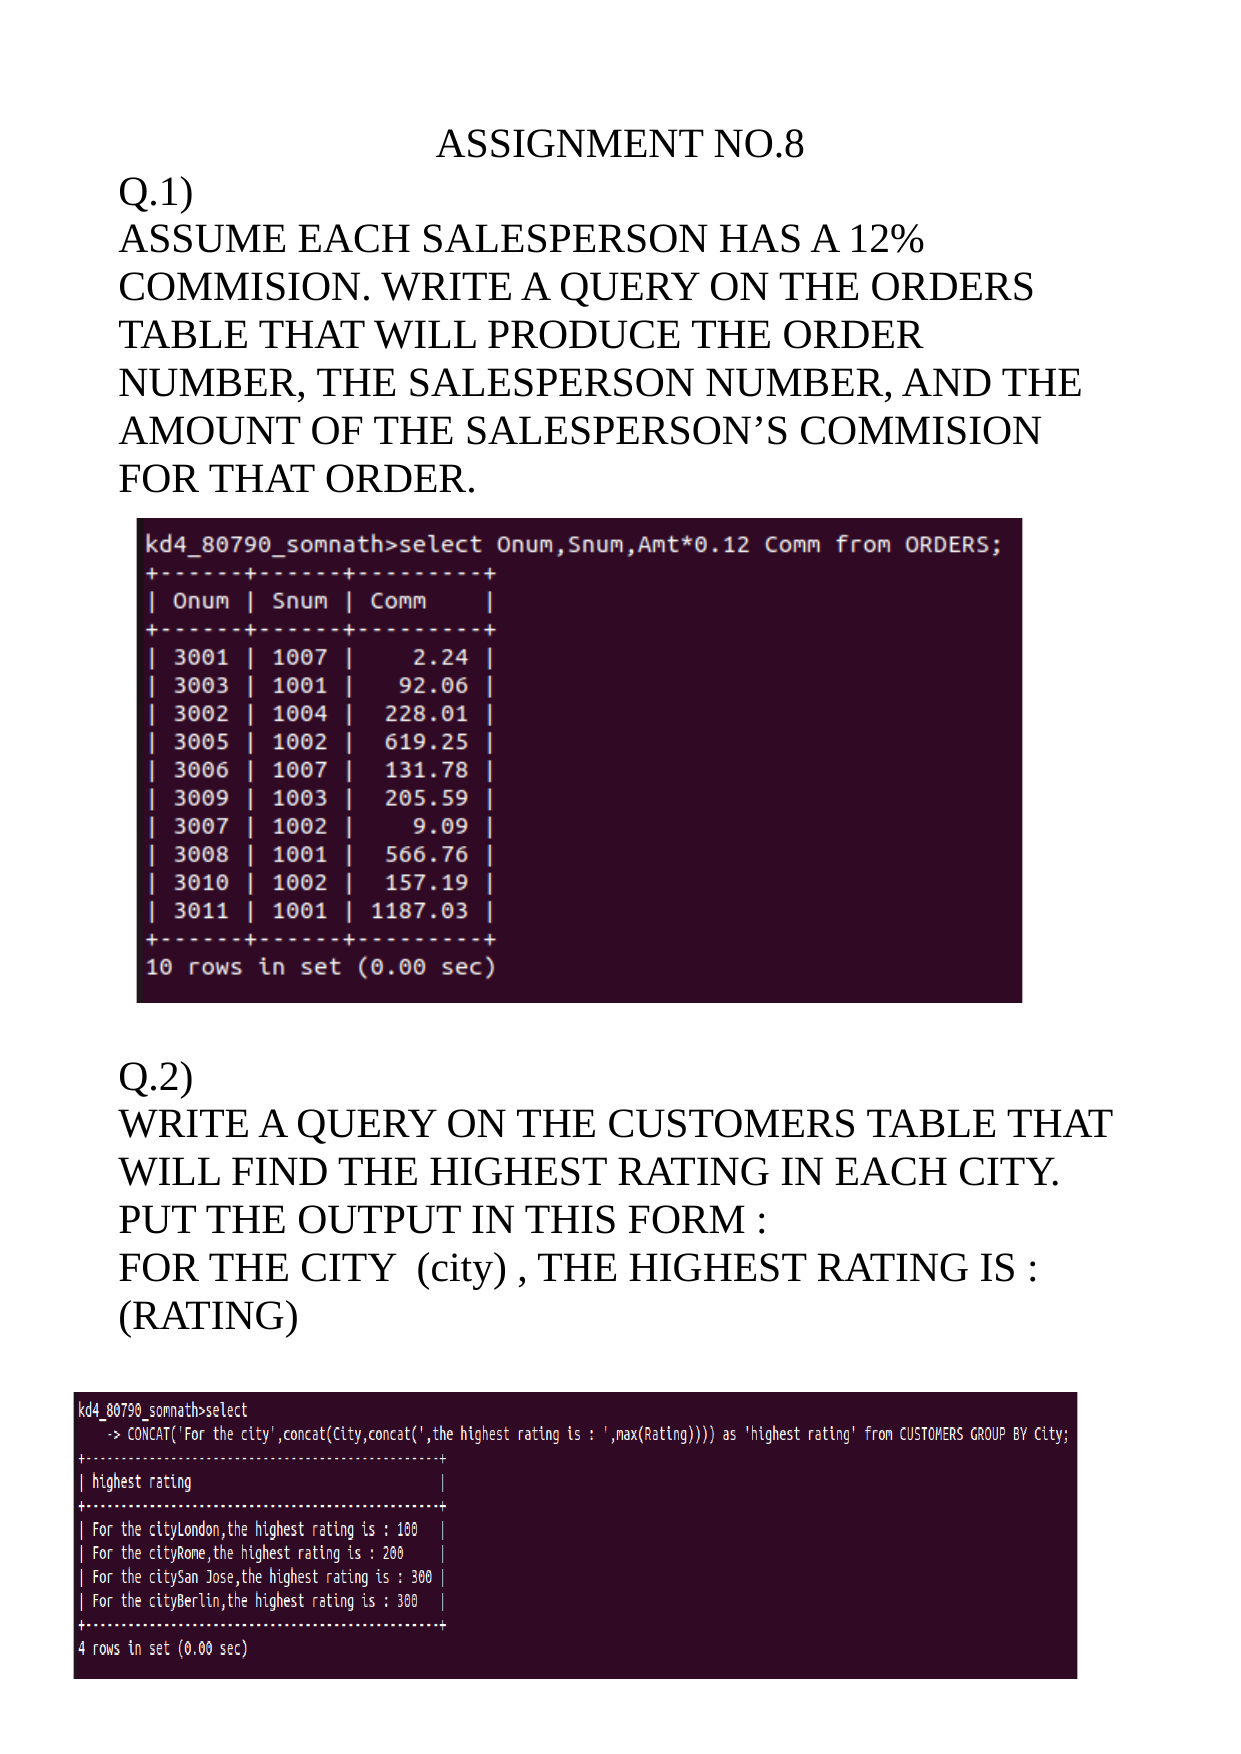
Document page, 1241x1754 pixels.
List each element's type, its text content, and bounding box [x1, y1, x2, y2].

text ASSUME EACH SALESPERSON HAS A 12% COMMISION. WRITE A QUERY ON THE ORDERS TABLE THAT WILL PRODUCE THE ORDER NUMBER, THE SALESPERSON NUMBER, AND THE AMOUNT OF THE SALESPERSON’S COMMISION FOR THAT ORDER. [118, 214, 1122, 501]
picture [136, 518, 1023, 1003]
text Q.1) [118, 166, 1122, 214]
text Q.2) [118, 1051, 1122, 1099]
picture [73, 1392, 1078, 1679]
text ASSIGNMENT NO.8 [118, 118, 1122, 166]
text (RATING) [118, 1291, 1122, 1338]
text FOR THE CITY (city) , THE HIGHEST RATING IS : [118, 1243, 1122, 1291]
text WRITE A QUERY ON THE CUSTOMERS TABLE THAT WILL FIND THE HIGHEST RATING IN EACH CITY. PUT THE OUTPUT IN THIS FORM : [118, 1099, 1122, 1243]
